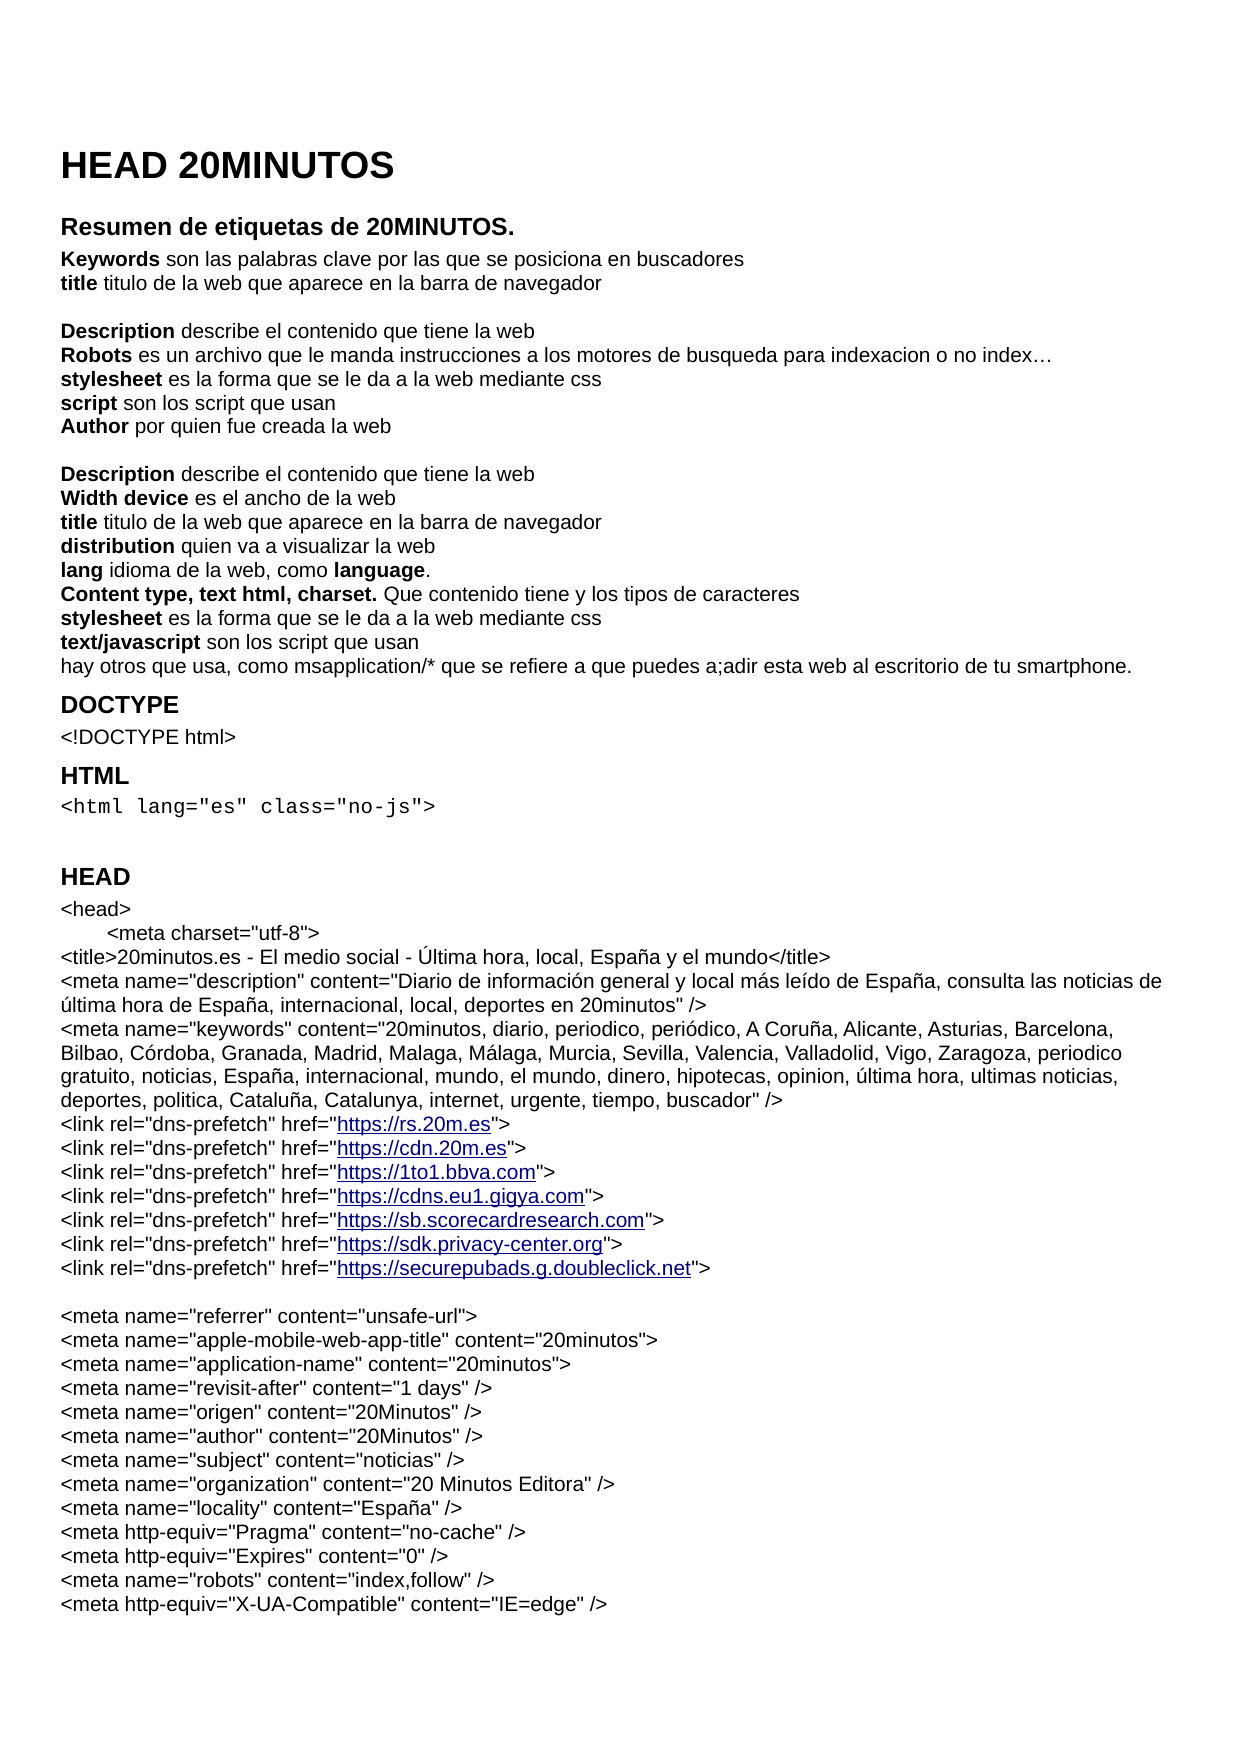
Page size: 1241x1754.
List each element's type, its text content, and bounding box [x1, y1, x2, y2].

text <meta name="origen" content="20Minutos" /> [60, 1400, 1182, 1424]
text hay otros que usa, como msapplication/* que se refiere a que puedes a;adir esta web al escritorio de tu smartphone. [60, 654, 1182, 678]
subtitle DOCTYPE [60, 690, 1182, 719]
text <meta name="locality" content="España" /> [60, 1496, 1182, 1519]
text <meta name="application-name" content="20minutos"> [60, 1352, 1182, 1376]
text <link rel="dns-prefetch" href="https://sdk.privacy-center.org"> [60, 1232, 1182, 1256]
text <link rel="dns-prefetch" href="https://securepubads.g.doubleclick.net"> [60, 1256, 1182, 1280]
text <title>20minutos.es - El medio social - Última hora, local, España y el mundo</title> [60, 944, 1182, 968]
text <head> [60, 897, 1182, 921]
text <meta http-equiv="Expires" content="0" /> [60, 1543, 1182, 1567]
text Description describe el contenido que tiene la web [60, 462, 1182, 486]
text text/javascript son los script que usan [60, 630, 1182, 654]
text <meta name="apple-mobile-web-app-title" content="20minutos"> [60, 1328, 1182, 1352]
text Keywords son las palabras clave por las que se posiciona en buscadores [60, 247, 1182, 271]
text script son los script que usan [60, 390, 1182, 414]
text <link rel="dns-prefetch" href="https://1to1.bbva.com"> [60, 1160, 1182, 1184]
text <link rel="dns-prefetch" href="https://sb.scorecardresearch.com"> [60, 1208, 1182, 1232]
text <html lang="es" class="no-js"> [60, 796, 1182, 820]
text <meta name="author" content="20Minutos" /> [60, 1424, 1182, 1448]
text Width device es el ancho de la web [60, 486, 1182, 510]
text <meta name="revisit-after" content="1 days" /> [60, 1376, 1182, 1400]
text Author por quien fue creada la web [60, 414, 1182, 438]
text <link rel="dns-prefetch" href="https://rs.20m.es"> [60, 1112, 1182, 1136]
text <!DOCTYPE html> [60, 725, 1182, 749]
subtitle HEAD 20MINUTOS [60, 143, 1182, 187]
text <meta name="description" content="Diario de información general y local más leído de España, consulta las noticias de última hora de España, internacional, local, deportes en 20minutos" /> [60, 968, 1182, 1016]
text <meta name="organization" content="20 Minutos Editora" /> [60, 1472, 1182, 1496]
text lang idioma de la web, como language. [60, 558, 1182, 582]
text <meta name="subject" content="noticias" /> [60, 1448, 1182, 1472]
text <meta name="robots" content="index,follow" /> [60, 1567, 1182, 1591]
text <meta charset="utf-8"> [60, 921, 1182, 944]
text <link rel="dns-prefetch" href="https://cdns.eu1.gigya.com"> [60, 1184, 1182, 1208]
text title titulo de la web que aparece en la barra de navegador [60, 271, 1182, 294]
text <meta name="referrer" content="unsafe-url"> [60, 1304, 1182, 1328]
text <link rel="dns-prefetch" href="https://cdn.20m.es"> [60, 1136, 1182, 1160]
text title titulo de la web que aparece en la barra de navegador [60, 510, 1182, 534]
text stylesheet es la forma que se le da a la web mediante css [60, 366, 1182, 390]
text Content type, text html, charset. Que contenido tiene y los tipos de caracteres [60, 582, 1182, 606]
text <meta http-equiv="X-UA-Compatible" content="IE=edge" /> [60, 1591, 1182, 1615]
text Robots es un archivo que le manda instrucciones a los motores de busqueda para indexacion o no index… [60, 342, 1182, 366]
subtitle HEAD [60, 862, 1182, 890]
subtitle HTML [60, 761, 1182, 790]
text distribution quien va a visualizar la web [60, 534, 1182, 558]
text Description describe el contenido que tiene la web [60, 318, 1182, 342]
subtitle Resumen de etiquetas de 20MINUTOS. [60, 212, 1182, 240]
text stylesheet es la forma que se le da a la web mediante css [60, 606, 1182, 630]
text <meta http-equiv="Pragma" content="no-cache" /> [60, 1519, 1182, 1543]
text <meta name="keywords" content="20minutos, diario, periodico, periódico, A Coruña, Alicante, Asturias, Barcelona, Bilbao, Córdoba, Granada, Madrid, Malaga, Málaga, Murcia, Sevilla, Valencia, Valladolid, Vigo, Zaragoza, periodico gratuito, noticias, España, internacional, mundo, el mundo, dinero, hipotecas, opinion, última hora, ultimas noticias, deportes, politica, Cataluña, Catalunya, internet, urgente, tiempo, buscador" /> [60, 1016, 1182, 1112]
